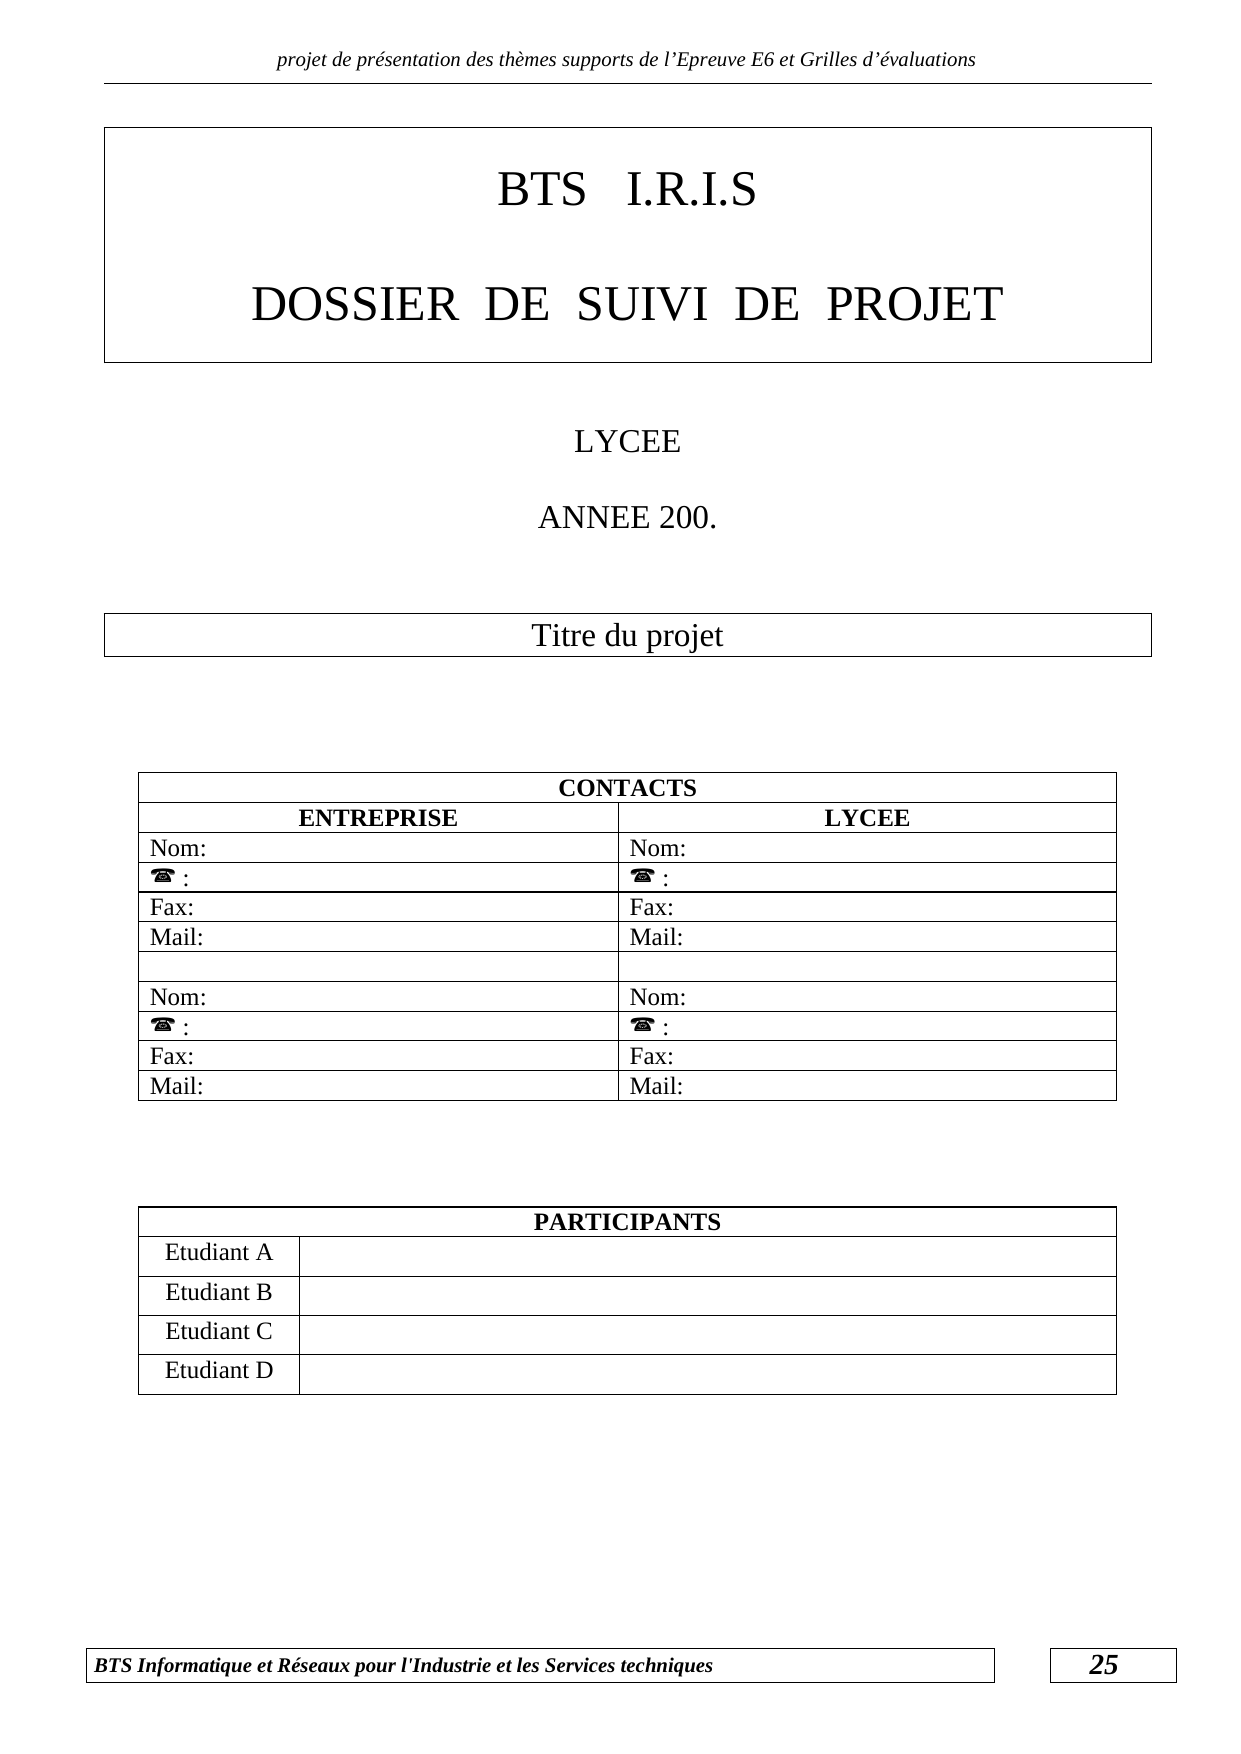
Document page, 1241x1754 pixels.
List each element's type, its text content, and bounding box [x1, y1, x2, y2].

table_cell Fax: [139, 893, 618, 921]
table_header Participants [139, 1208, 1116, 1236]
table_cell Etudiant D [139, 1355, 299, 1394]
table_cell Etudiant A [139, 1237, 299, 1276]
text Titre du projet [105, 614, 1151, 656]
table_cell Etudiant B [139, 1277, 299, 1315]
table_cell Entreprise [139, 803, 618, 832]
table_cell  : [139, 863, 618, 891]
table_cell [300, 1316, 1116, 1354]
table_cell Nom: [619, 982, 1116, 1011]
table_cell Etudiant C [139, 1316, 299, 1354]
table_cell Fax: [619, 1041, 1116, 1070]
table_cell Mail: [139, 922, 618, 951]
table_cell  : [139, 1012, 618, 1040]
table_cell Nom: [139, 833, 618, 862]
table_cell [300, 1237, 1116, 1276]
table_cell [300, 1355, 1116, 1394]
table_cell [139, 952, 618, 981]
table_cell Nom: [139, 982, 618, 1011]
table_cell Lycee [619, 803, 1116, 832]
table_header Contacts [139, 773, 1116, 802]
table_cell Fax: [139, 1041, 618, 1070]
table_cell  : [619, 863, 1116, 891]
table_cell  : [619, 1012, 1116, 1040]
table_cell [300, 1277, 1116, 1315]
table_cell Fax: [619, 893, 1116, 921]
text BTS I.R.I.S [105, 156, 1151, 217]
text DOSSIER DE SUIVI DE PROJET [105, 271, 1151, 332]
table_cell [619, 952, 1116, 981]
text ANNEE 200. [103, 498, 1152, 536]
table_cell Mail: [619, 1071, 1116, 1100]
table_cell Nom: [619, 833, 1116, 862]
table_cell Mail: [619, 922, 1116, 951]
text LYCEE [103, 421, 1152, 459]
table_cell Mail: [139, 1071, 618, 1100]
